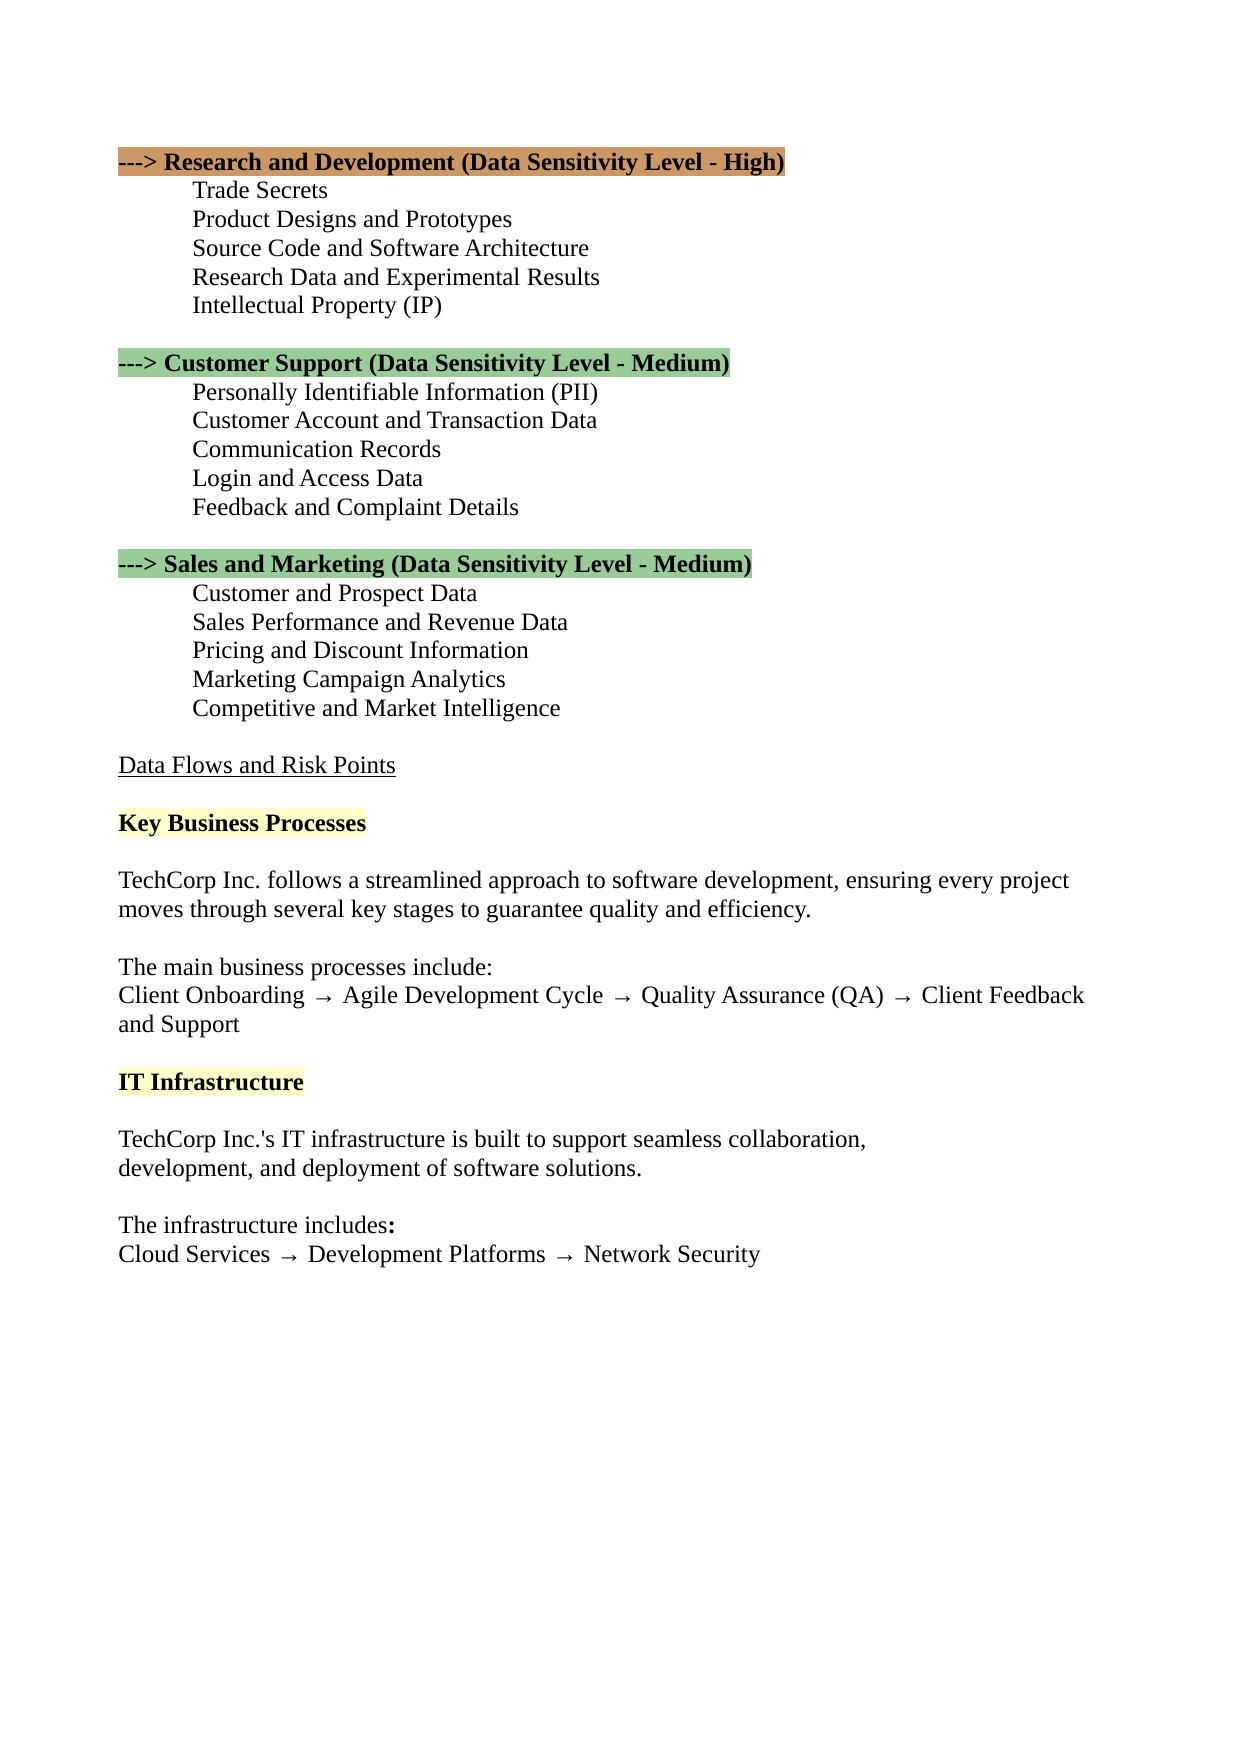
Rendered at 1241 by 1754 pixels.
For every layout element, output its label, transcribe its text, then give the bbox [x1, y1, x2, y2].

text IT Infrastructure [118, 1067, 1122, 1096]
text Login and Access Data [118, 463, 1122, 492]
text Personally Identifiable Information (PII) [118, 377, 1122, 406]
text Research Data and Experimental Results [118, 262, 1122, 291]
text Client Onboarding → Agile Development Cycle → Quality Assurance (QA) → Client Feedback and Support [118, 981, 1122, 1038]
text ---> Research and Development (Data Sensitivity Level - High) [118, 147, 1122, 176]
text Communication Records [118, 434, 1122, 463]
text Customer Account and Transaction Data [118, 406, 1122, 434]
text Marketing Campaign Analytics [118, 664, 1122, 693]
text Source Code and Software Architecture [118, 233, 1122, 262]
text Data Flows and Risk Points [118, 751, 1122, 779]
text TechCorp Inc. follows a streamlined approach to software development, ensuring every project moves through several key stages to guarantee quality and efficiency. [118, 866, 1122, 923]
text The main business processes include: [118, 952, 1122, 981]
text Pricing and Discount Information [118, 636, 1122, 664]
text TechCorp Inc.'s IT infrastructure is built to support seamless collaboration, [118, 1124, 1122, 1153]
text Customer and Prospect Data [118, 578, 1122, 607]
text development, and deployment of software solutions. [118, 1153, 1122, 1182]
text Key Business Processes [118, 808, 1122, 837]
text The infrastructure includes: [118, 1211, 1122, 1239]
text ---> Customer Support (Data Sensitivity Level - Medium) [118, 348, 1122, 377]
text Sales Performance and Revenue Data [118, 607, 1122, 636]
text Product Designs and Prototypes [118, 204, 1122, 233]
text Intellectual Property (IP) [118, 291, 1122, 319]
text Competitive and Market Intelligence [118, 693, 1122, 722]
text Feedback and Complaint Details [118, 492, 1122, 521]
text Cloud Services → Development Platforms → Network Security [118, 1239, 1122, 1268]
text Trade Secrets [118, 176, 1122, 204]
text ---> Sales and Marketing (Data Sensitivity Level - Medium) [118, 549, 1122, 578]
